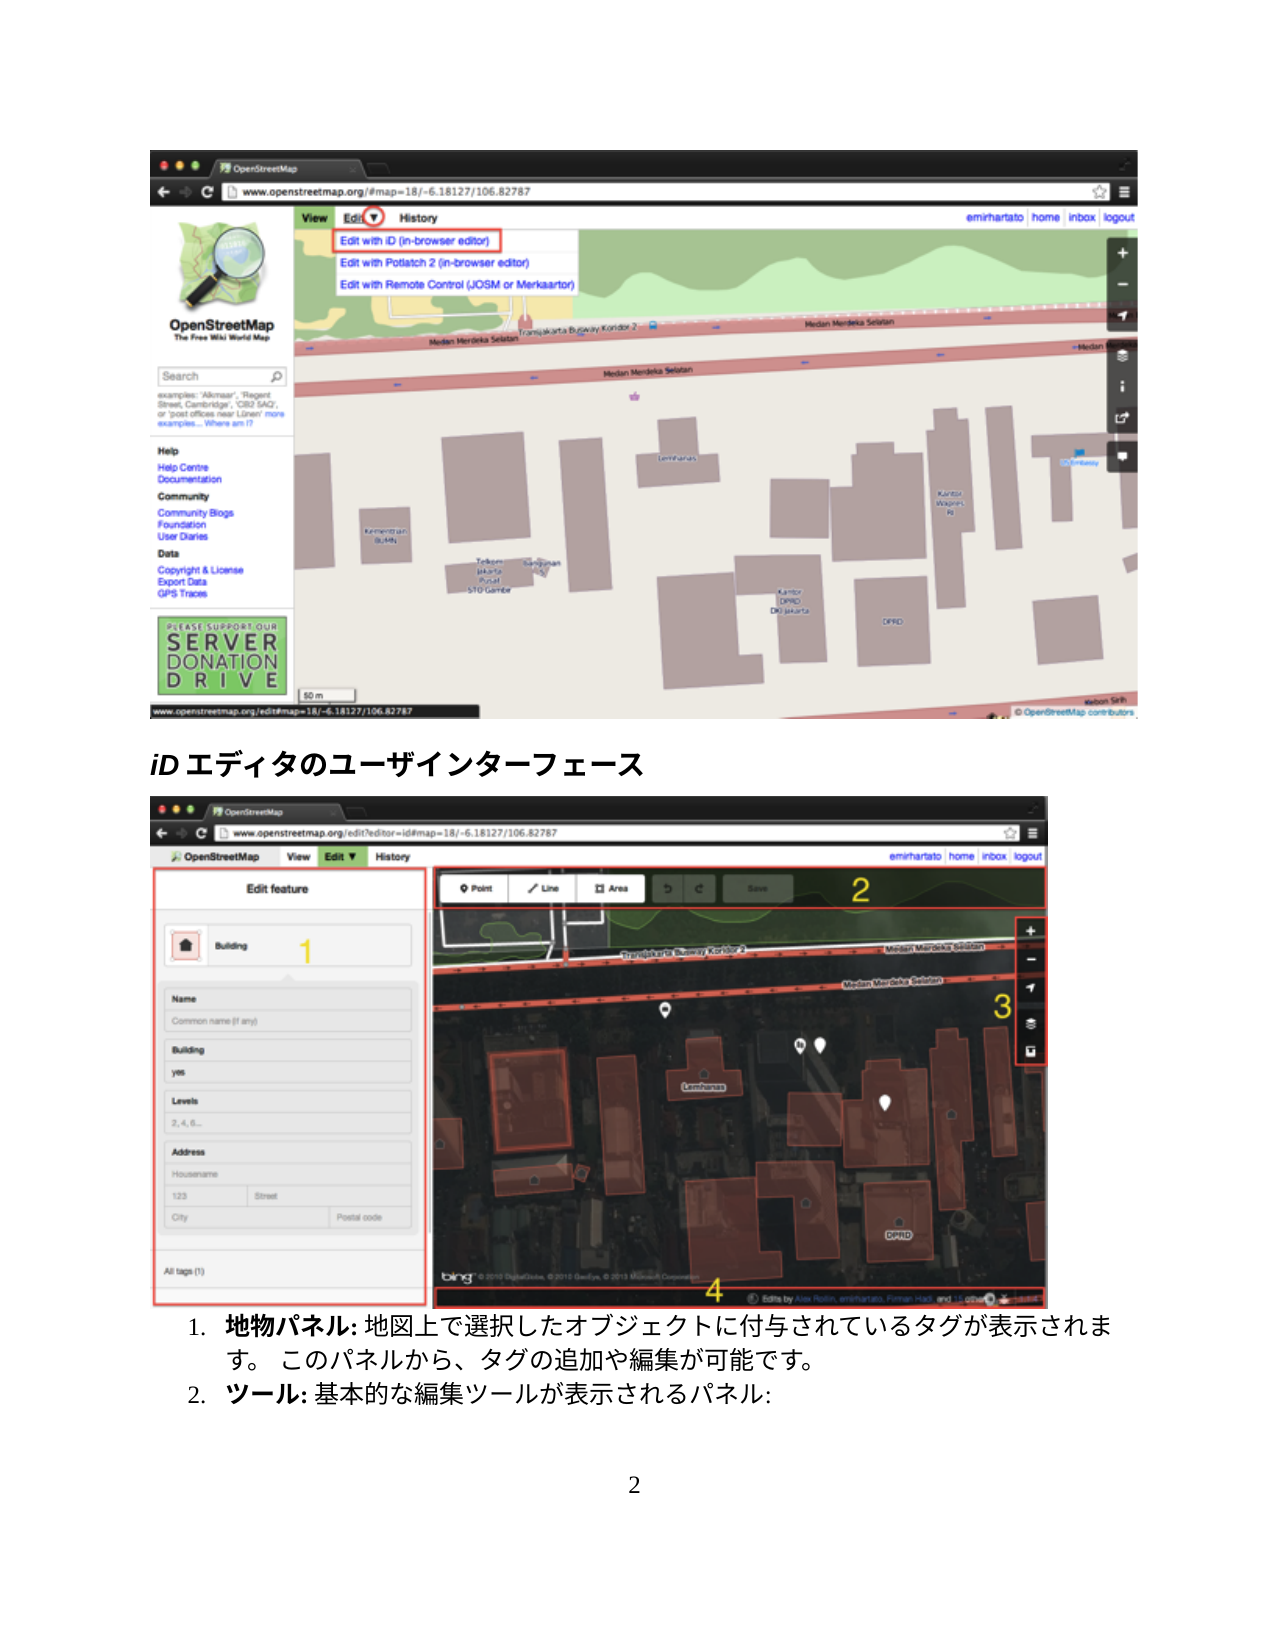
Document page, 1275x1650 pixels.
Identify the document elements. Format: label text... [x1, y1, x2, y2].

list ツール: 基本的な編集ツールが表示されるパネル: [187, 1377, 1125, 1411]
picture [150, 796, 1048, 1309]
list 地物パネル: 地図上で選択したオブジェクトに付与されているタグが表示されます。 このパネルから、タグの追加や編集が可能です。 [187, 1308, 1125, 1377]
subtitle iDエディタのユーザインターフェース [150, 744, 1125, 783]
picture [150, 150, 1138, 719]
